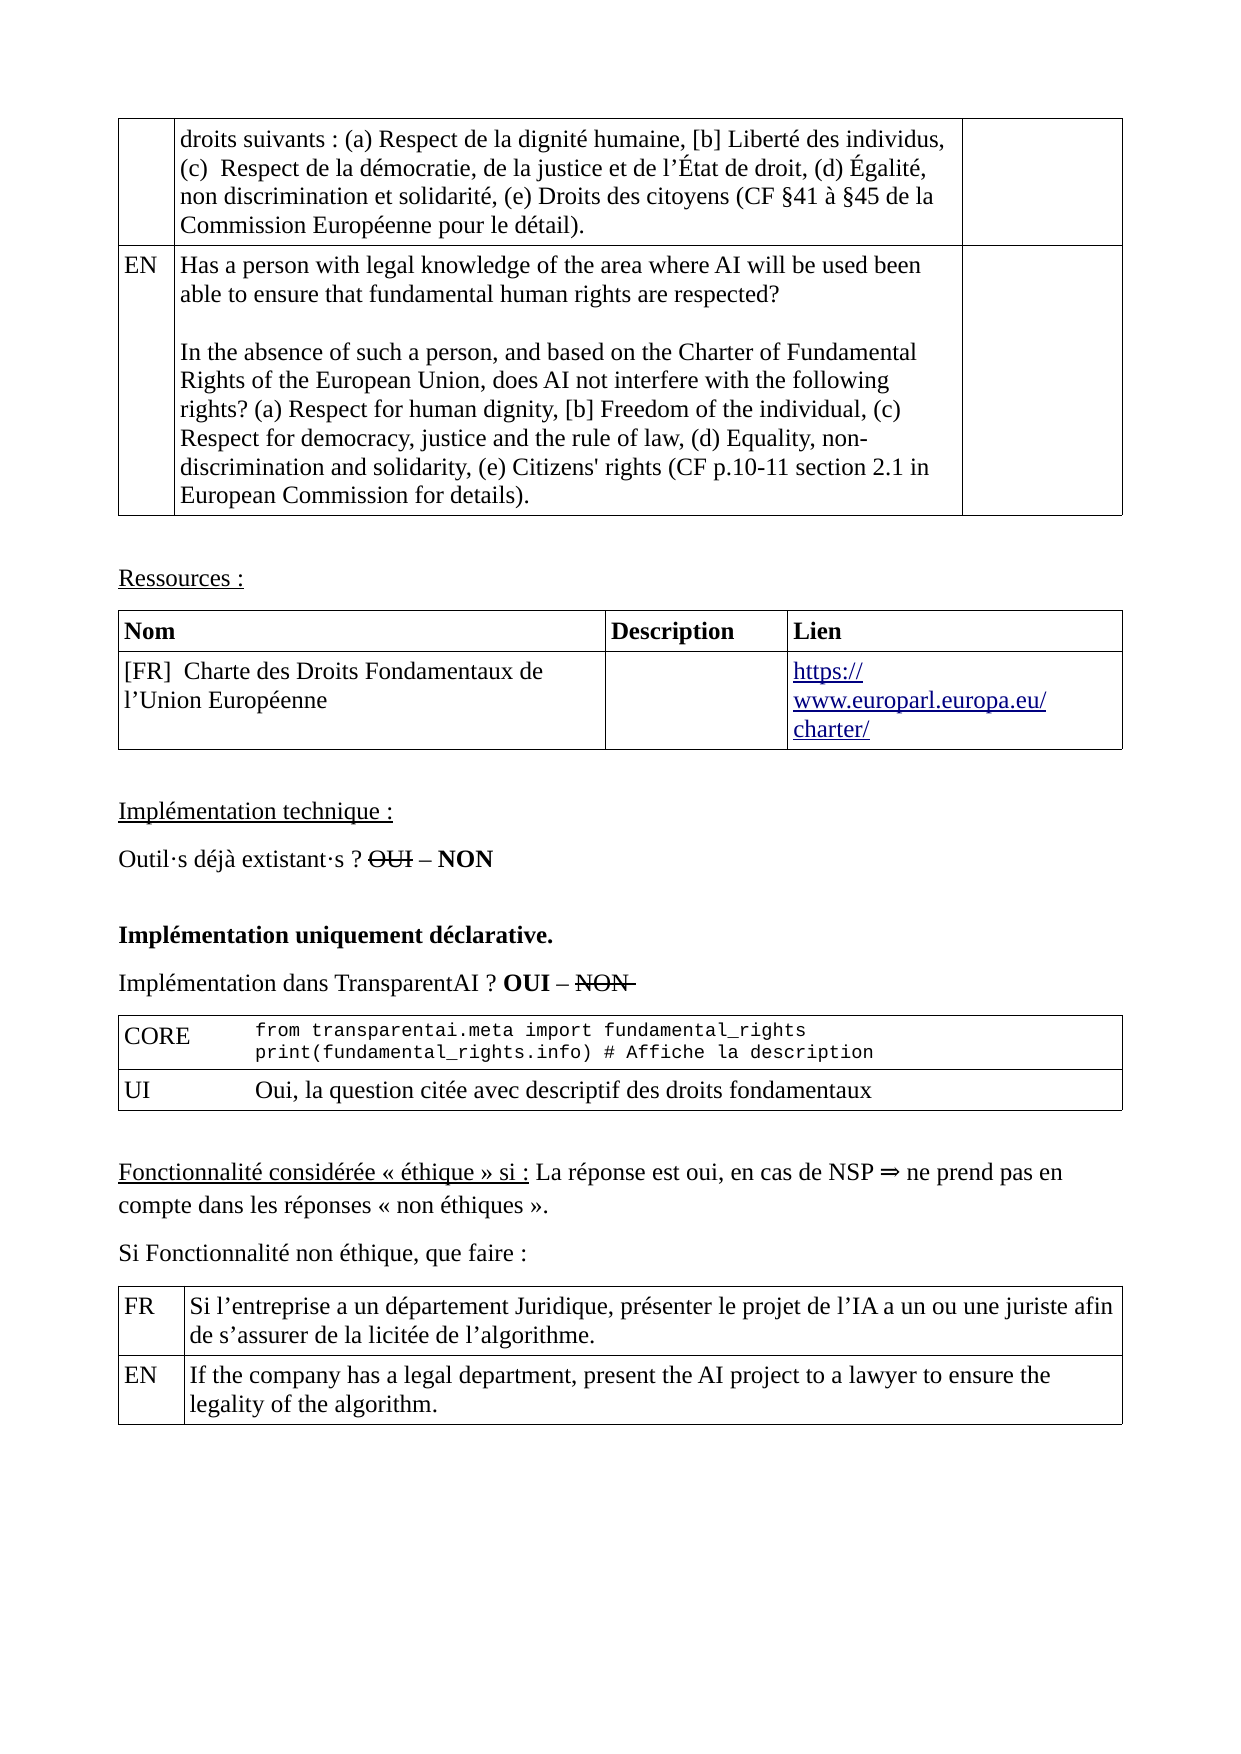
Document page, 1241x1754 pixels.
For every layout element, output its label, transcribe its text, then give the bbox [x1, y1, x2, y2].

text Outil·s déjà extistant·s ? OUI – NON [118, 844, 1122, 872]
text Implémentation dans TransparentAI ? OUI – NON [118, 968, 1122, 996]
table_cell [963, 246, 1122, 515]
text Si Fonctionnalité non éthique, que faire : [118, 1238, 1122, 1267]
table_header Lien [788, 611, 1122, 651]
table_header [119, 119, 174, 245]
table_cell [606, 652, 787, 748]
table_cell Has a person with legal knowledge of the area where AI will be used been able to ensure that fundamental human rights are respected? In the absence of such a person, and based on the Charter of Fundamental Rights of the European Union, does AI not interfere with the following rights? (a) Respect for human dignity, [b] Freedom of the individual, (c) Respect for democracy, justice and the rule of law, (d) Equality, non-discrimination and solidarity, (e) Citizens' rights (CF p.10-11 section 2.1 in European Commission for details). [175, 246, 962, 515]
text Implémentation technique : [118, 796, 1122, 825]
table_cell UI [119, 1070, 249, 1110]
table_cell EN [119, 1356, 184, 1424]
table_header Nom [119, 611, 605, 651]
table_cell https://www.europarl.europa.eu/charter/ [788, 652, 1122, 748]
table_header CORE [119, 1016, 249, 1069]
text Ressources : [118, 563, 1122, 591]
text Fonctionnalité considérée « éthique » si : La réponse est oui, en cas de NSP ⇒ ne prend pas en compte dans les réponses « non éthiques ». [118, 1157, 1122, 1219]
table_header FR [119, 1287, 184, 1355]
table_header from transparentai.meta import fundamental_rights print(fundamental_rights.info) # Affiche la description [249, 1016, 1122, 1069]
table_header Si l’entreprise a un département Juridique, présenter le projet de l’IA a un ou une juriste afin de s’assurer de la licitée de l’algorithme. [185, 1287, 1122, 1355]
table_header droits suivants : (a) Respect de la dignité humaine, [b] Liberté des individus, (c) Respect de la démocratie, de la justice et de l’État de droit, (d) Égalité, non discrimination et solidarité, (e) Droits des citoyens (CF §41 à §45 de la Commission Européenne pour le détail). [175, 119, 962, 245]
table_header Description [606, 611, 787, 651]
text Implémentation uniquement déclarative. [118, 920, 1122, 949]
table_cell If the company has a legal department, present the AI project to a lawyer to ensure the legality of the algorithm. [185, 1356, 1122, 1424]
table_cell EN [119, 246, 174, 515]
table_cell [FR] Charte des Droits Fondamentaux de l’Union Européenne [119, 652, 605, 748]
table_cell Oui, la question citée avec descriptif des droits fondamentaux [249, 1070, 1122, 1110]
table_header [963, 119, 1122, 245]
